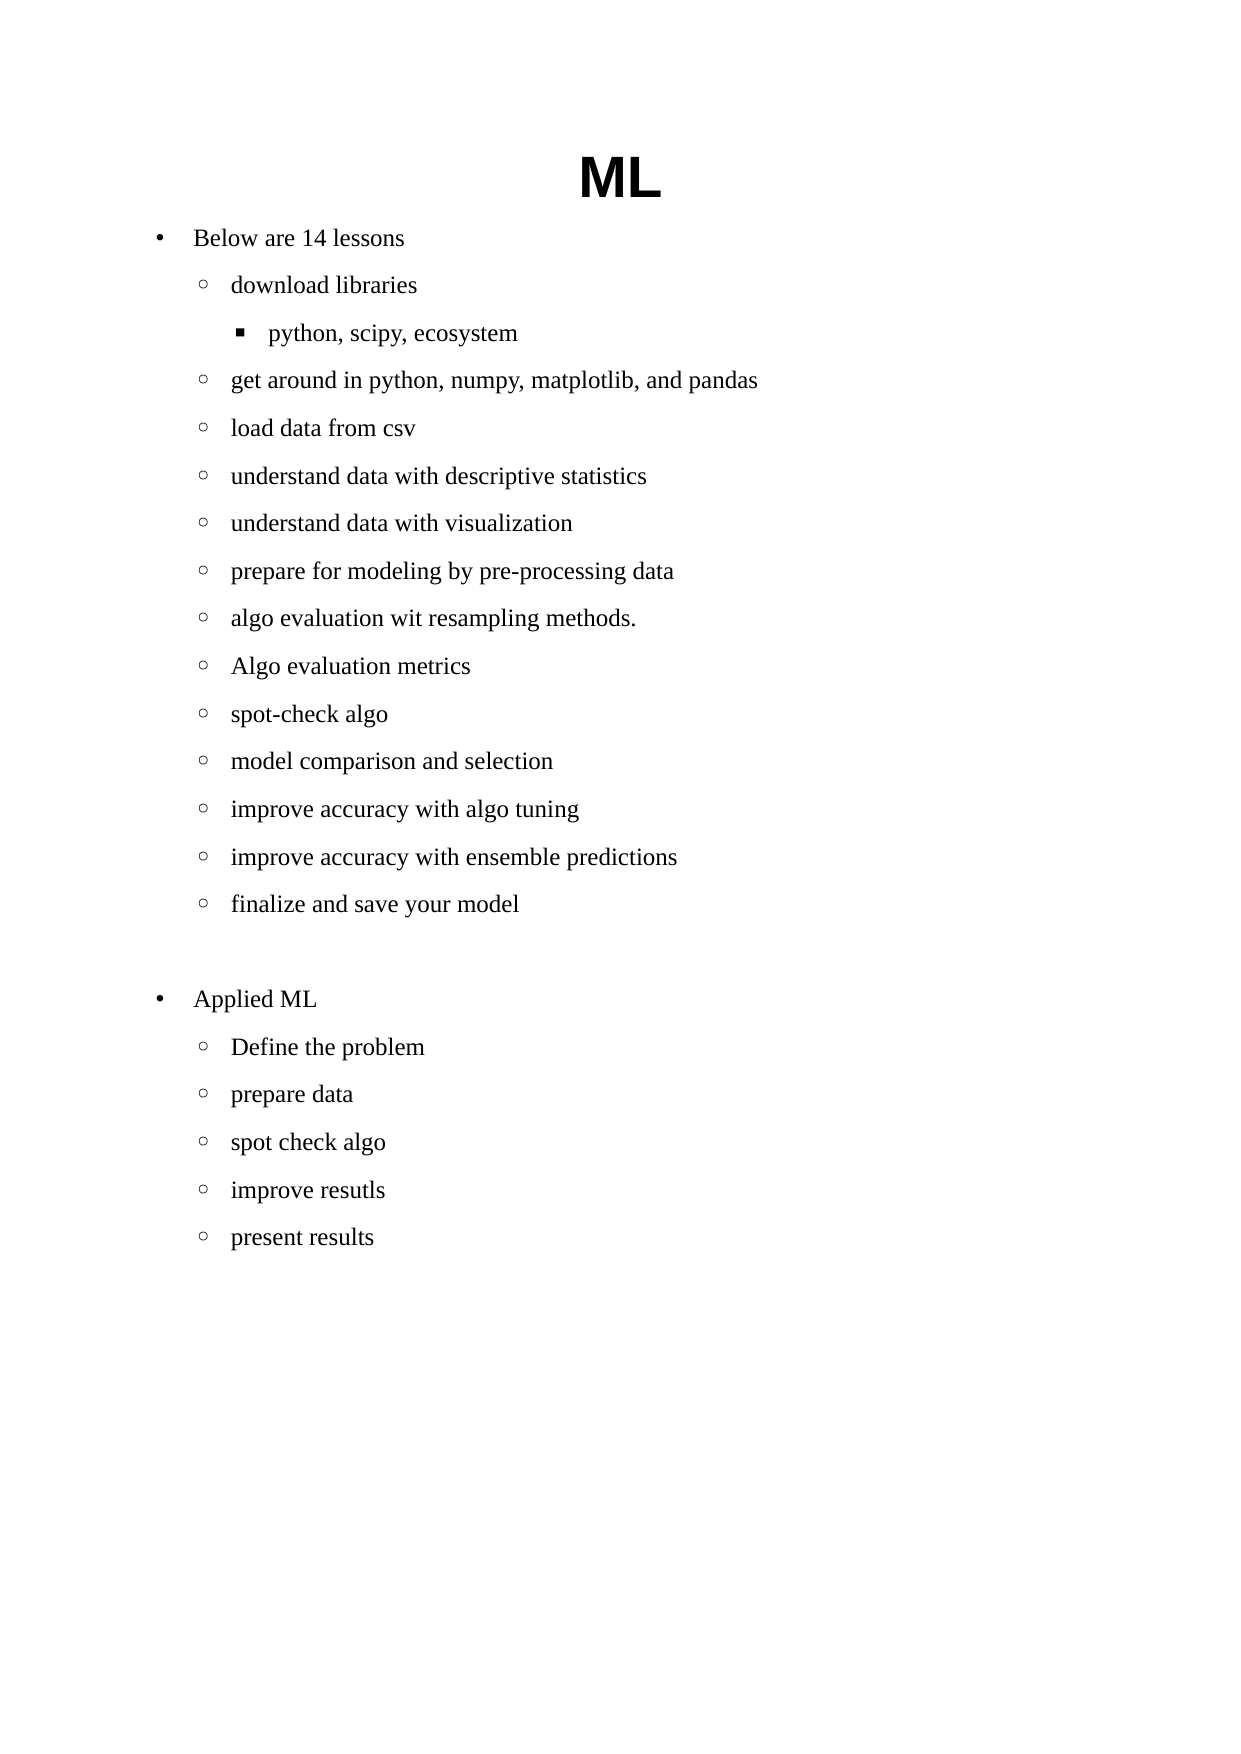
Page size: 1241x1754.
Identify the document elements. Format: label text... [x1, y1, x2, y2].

list understand data with visualization [193, 508, 1122, 537]
list improve accuracy with ensemble predictions [193, 842, 1122, 870]
list Applied ML [156, 984, 1122, 1013]
list Algo evaluation metrics [193, 651, 1122, 680]
list Define the problem [193, 1032, 1122, 1061]
list model comparison and selection [193, 746, 1122, 775]
list spot check algo [193, 1127, 1122, 1156]
list download libraries [193, 270, 1122, 299]
list prepare data [193, 1079, 1122, 1108]
list finalize and save your model [193, 889, 1122, 918]
list present results [193, 1222, 1122, 1251]
list Below are 14 lessons [156, 223, 1122, 251]
list algo evaluation wit resampling methods. [193, 603, 1122, 632]
list spot-check algo [193, 699, 1122, 727]
list get around in python, numpy, matplotlib, and pandas [193, 366, 1122, 394]
list understand data with descriptive statistics [193, 461, 1122, 489]
list python, scipy, ecosystem [231, 318, 1122, 347]
list improve accuracy with algo tuning [193, 794, 1122, 823]
list load data from csv [193, 413, 1122, 442]
title ML [118, 143, 1122, 210]
list improve resutls [193, 1175, 1122, 1203]
list prepare for modeling by pre-processing data [193, 556, 1122, 585]
